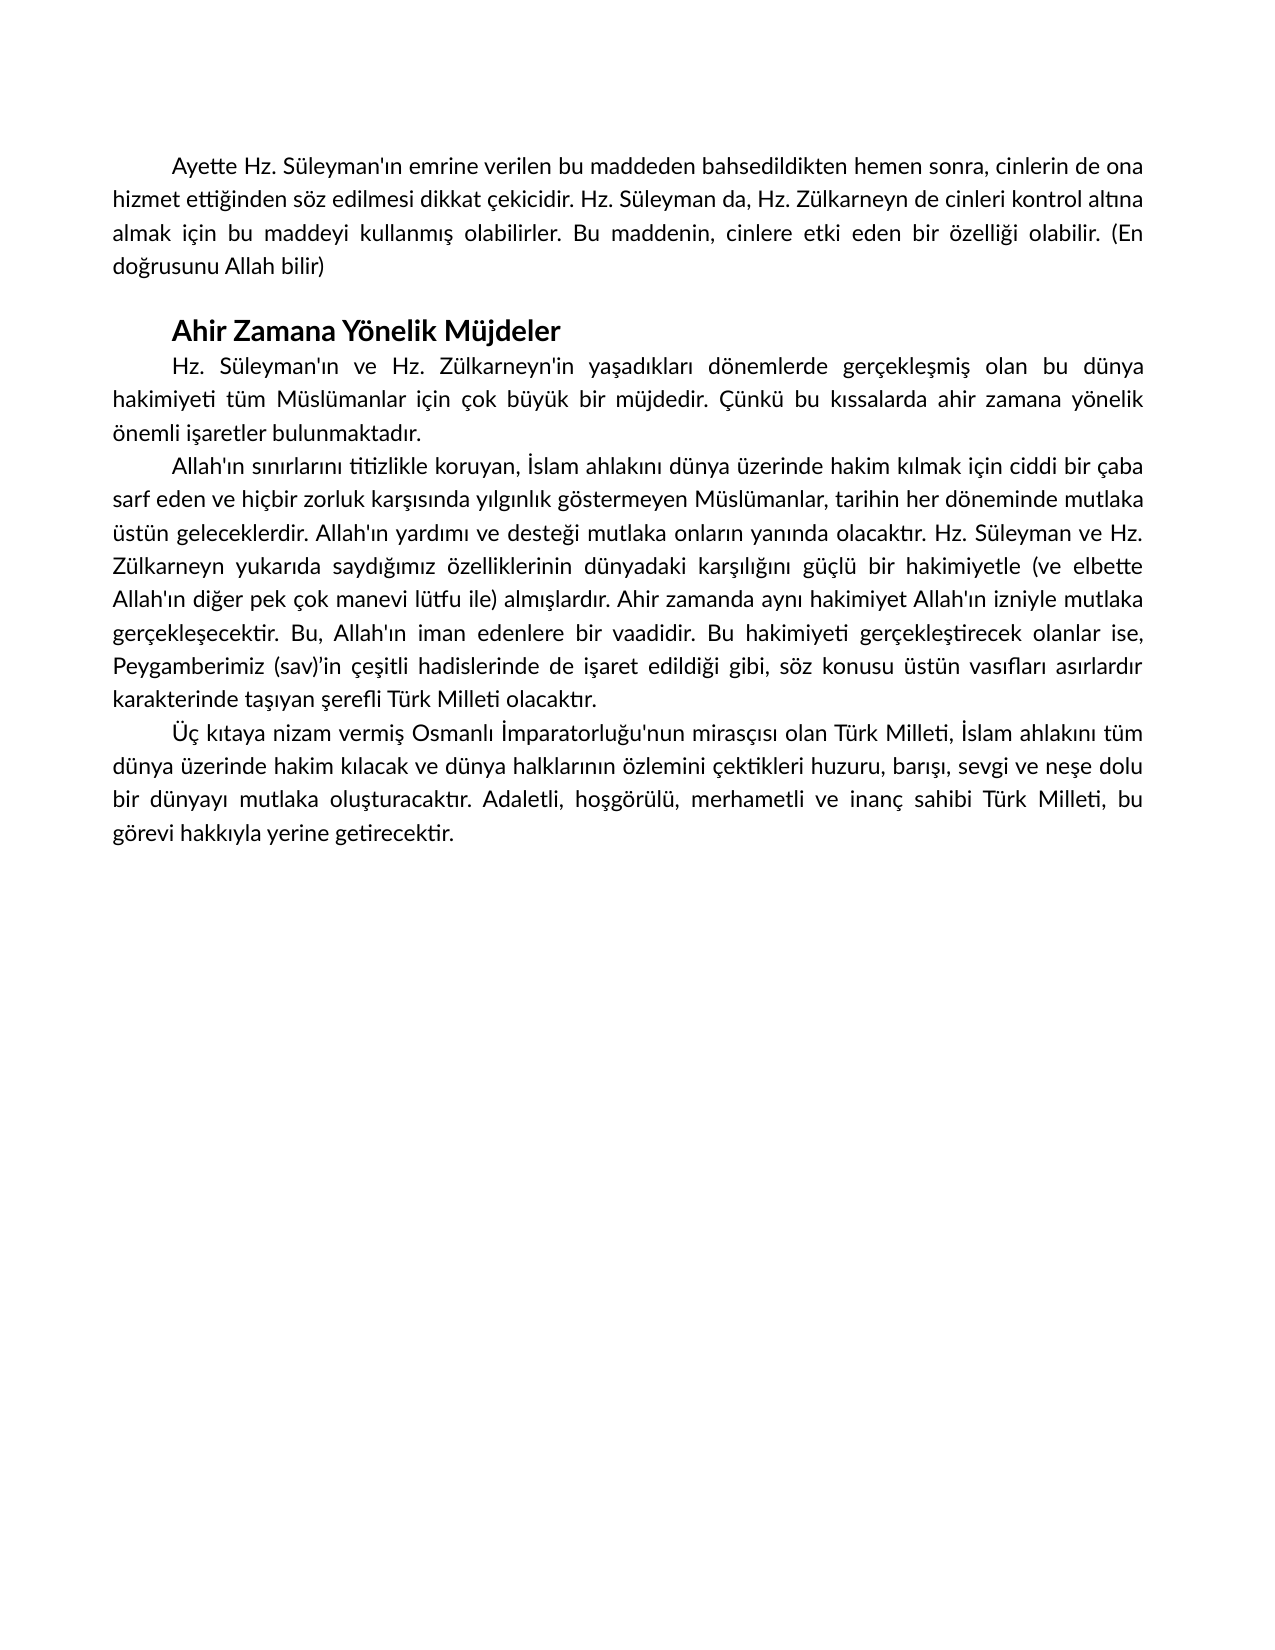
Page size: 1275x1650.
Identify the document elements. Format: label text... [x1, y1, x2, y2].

text Ayette Hz. Süleyman'ın emrine verilen bu maddeden bahsedildikten hemen sonra, cinlerin de ona hizmet ettiğinden söz edilmesi dikkat çekicidir. Hz. Süleyman da, Hz. Zülkarneyn de cinleri kontrol altına almak için bu maddeyi kullanmış olabilirler. Bu maddenin, cinlere etki eden bir özelliği olabilir. (En doğrusunu Allah bilir) [112, 148, 1145, 281]
text Üç kıtaya nizam vermiş Osmanlı İmparatorluğu'nun mirasçısı olan Türk Milleti, İslam ahlakını tüm dünya üzerinde hakim kılacak ve dünya halklarının özlemini çektikleri huzuru, barışı, sevgi ve neşe dolu bir dünyayı mutlaka oluşturacaktır. Adaletli, hoşgörülü, merhametli ve inanç sahibi Türk Milleti, bu görevi hakkıyla yerine getirecektir. [112, 714, 1145, 848]
text Hz. Süleyman'ın ve Hz. Zülkarneyn'in yaşadıkları dönemlerde gerçekleşmiş olan bu dünya hakimiyeti tüm Müslümanlar için çok büyük bir müjdedir. Çünkü bu kıssalarda ahir zamana yönelik önemli işaretler bulunmaktadır. [112, 348, 1145, 448]
text Ahir Zamana Yönelik Müjdeler [112, 314, 1145, 348]
text Allah'ın sınırlarını titizlikle koruyan, İslam ahlakını dünya üzerinde hakim kılmak için ciddi bir çaba sarf eden ve hiçbir zorluk karşısında yılgınlık göstermeyen Müslümanlar, tarihin her döneminde mutlaka üstün geleceklerdir. Allah'ın yardımı ve desteği mutlaka onların yanında olacaktır. Hz. Süleyman ve Hz. Zülkarneyn yukarıda saydığımız özelliklerinin dünyadaki karşılığını güçlü bir hakimiyetle (ve elbette Allah'ın diğer pek çok manevi lütfu ile) almışlardır. Ahir zamanda aynı hakimiyet Allah'ın izniyle mutlaka gerçekleşecektir. Bu, Allah'ın iman edenlere bir vaadidir. Bu hakimiyeti gerçekleştirecek olanlar ise, Peygamberimiz (sav)’in çeşitli hadislerinde de işaret edildiği gibi, söz konusu üstün vasıfları asırlardır karakterinde taşıyan şerefli Türk Milleti olacaktır. [112, 448, 1145, 714]
